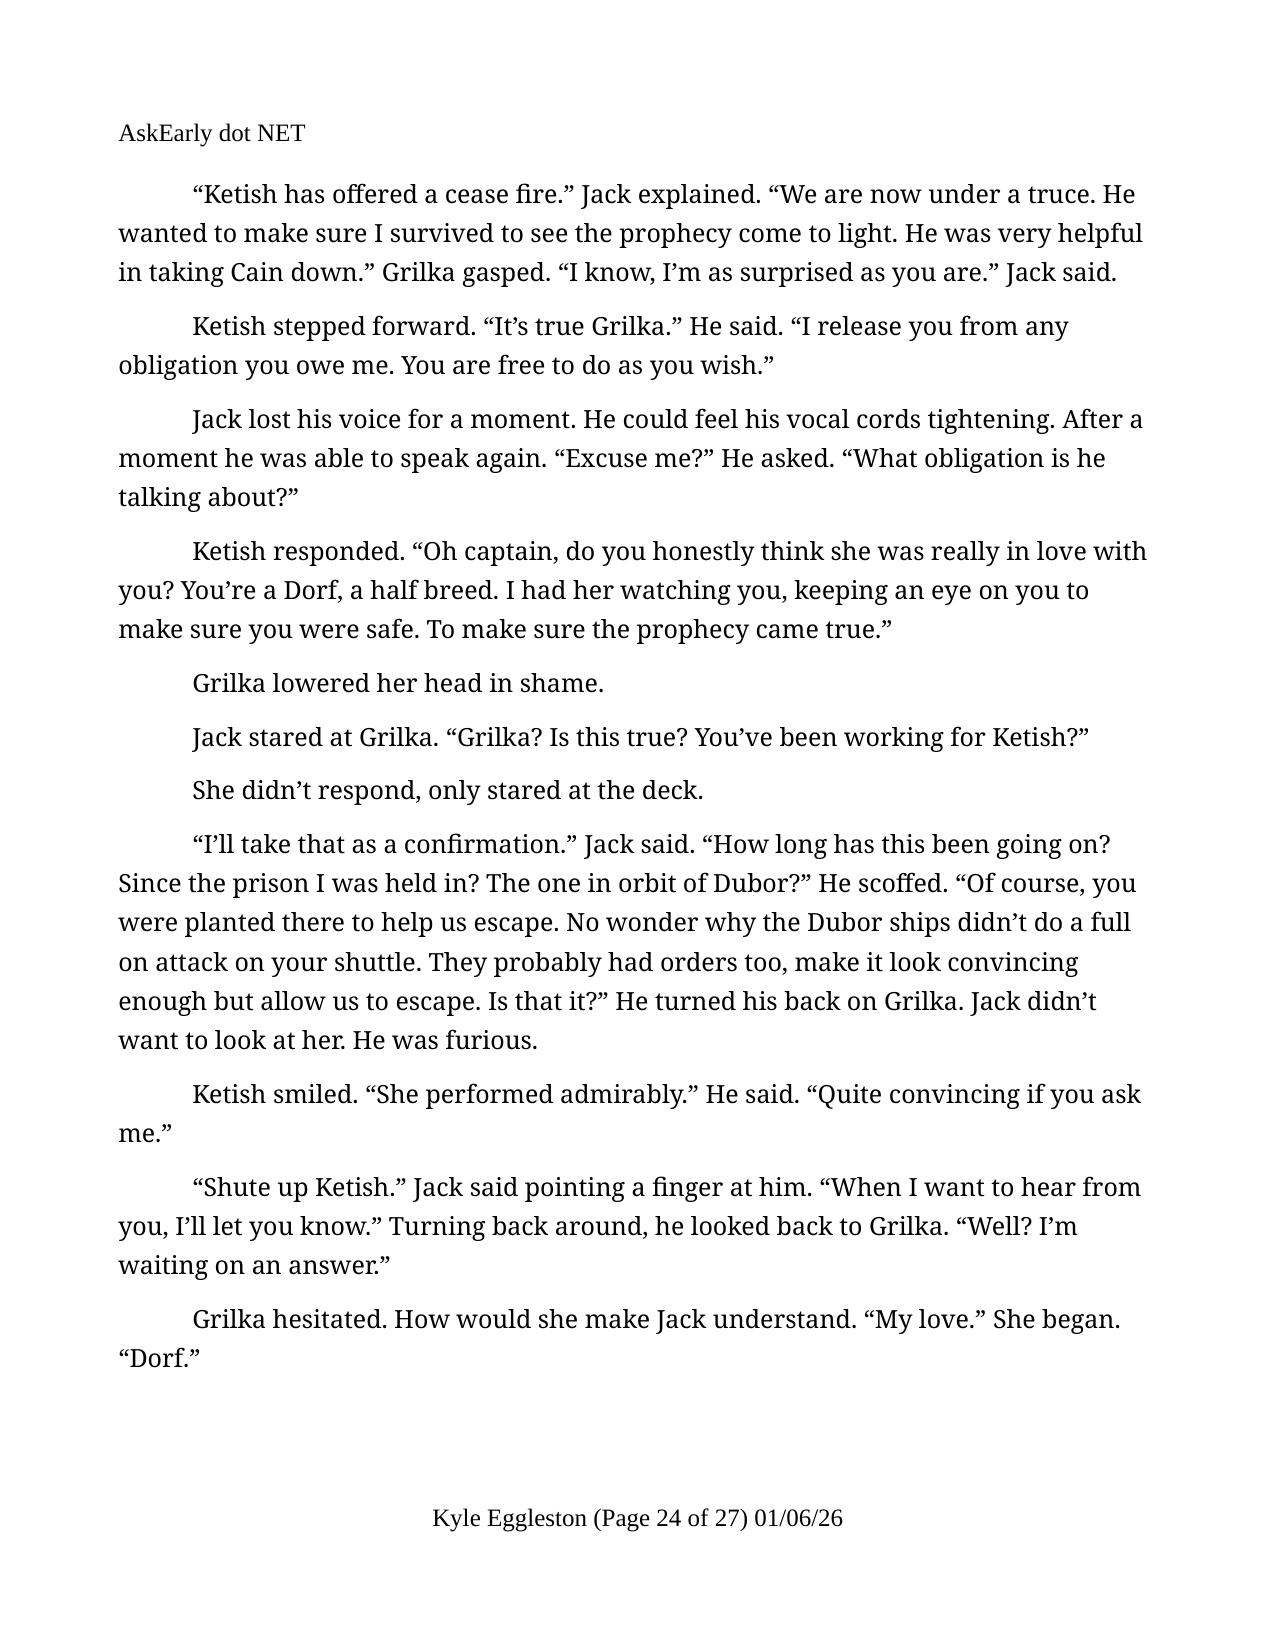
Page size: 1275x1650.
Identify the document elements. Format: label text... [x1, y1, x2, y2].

text Jack lost his voice for a moment. He could feel his vocal cords tightening. After a moment he was able to speak again. “Excuse me?” He asked. “What obligation is he talking about?” [118, 401, 1157, 514]
text She didn’t respond, only stared at the deck. [118, 773, 1157, 807]
text Ketish responded. “Oh captain, do you honestly think she was really in love with you? You’re a Dorf, a half breed. I had her watching you, keeping an eye on you to make sure you were safe. To make sure the prophecy came true.” [118, 533, 1157, 646]
text “Shute up Ketish.” Jack said pointing a finger at him. “When I want to hear from you, I’ll let you know.” Turning back around, he looked back to Grilka. “Well? I’m waiting on an answer.” [118, 1169, 1157, 1282]
text Jack stared at Grilka. “Grilka? Is this true? You’ve been working for Ketish?” [118, 719, 1157, 753]
text Ketish stepped forward. “It’s true Grilka.” He said. “I release you from any obligation you owe me. You are free to do as you wish.” [118, 308, 1157, 382]
text Ketish smiled. “She performed admirably.” He said. “Quite convincing if you ask me.” [118, 1076, 1157, 1149]
text “Ketish has offered a cease fire.” Jack explained. “We are now under a truce. He wanted to make sure I survived to see the prophecy come to light. He was very helpful in taking Cain down.” Grilka gasped. “I know, I’m as surprised as you are.” Jack said. [118, 176, 1157, 289]
text Grilka lowered her head in shame. [118, 666, 1157, 699]
text “I’ll take that as a confirmation.” Jack said. “How long has this been going on? Since the prison I was held in? The one in orbit of Dubor?” He scoffed. “Of course, you were planted there to help us escape. No wonder why the Dubor ships didn’t do a full on attack on your shuttle. They probably had orders too, make it look convincing enough but allow us to escape. Is that it?” He turned his back on Grilka. Jack didn’t want to look at her. He was furious. [118, 827, 1157, 1057]
text Grilka hesitated. How would she make Jack understand. “My love.” She began. “Dorf.” [118, 1301, 1157, 1374]
